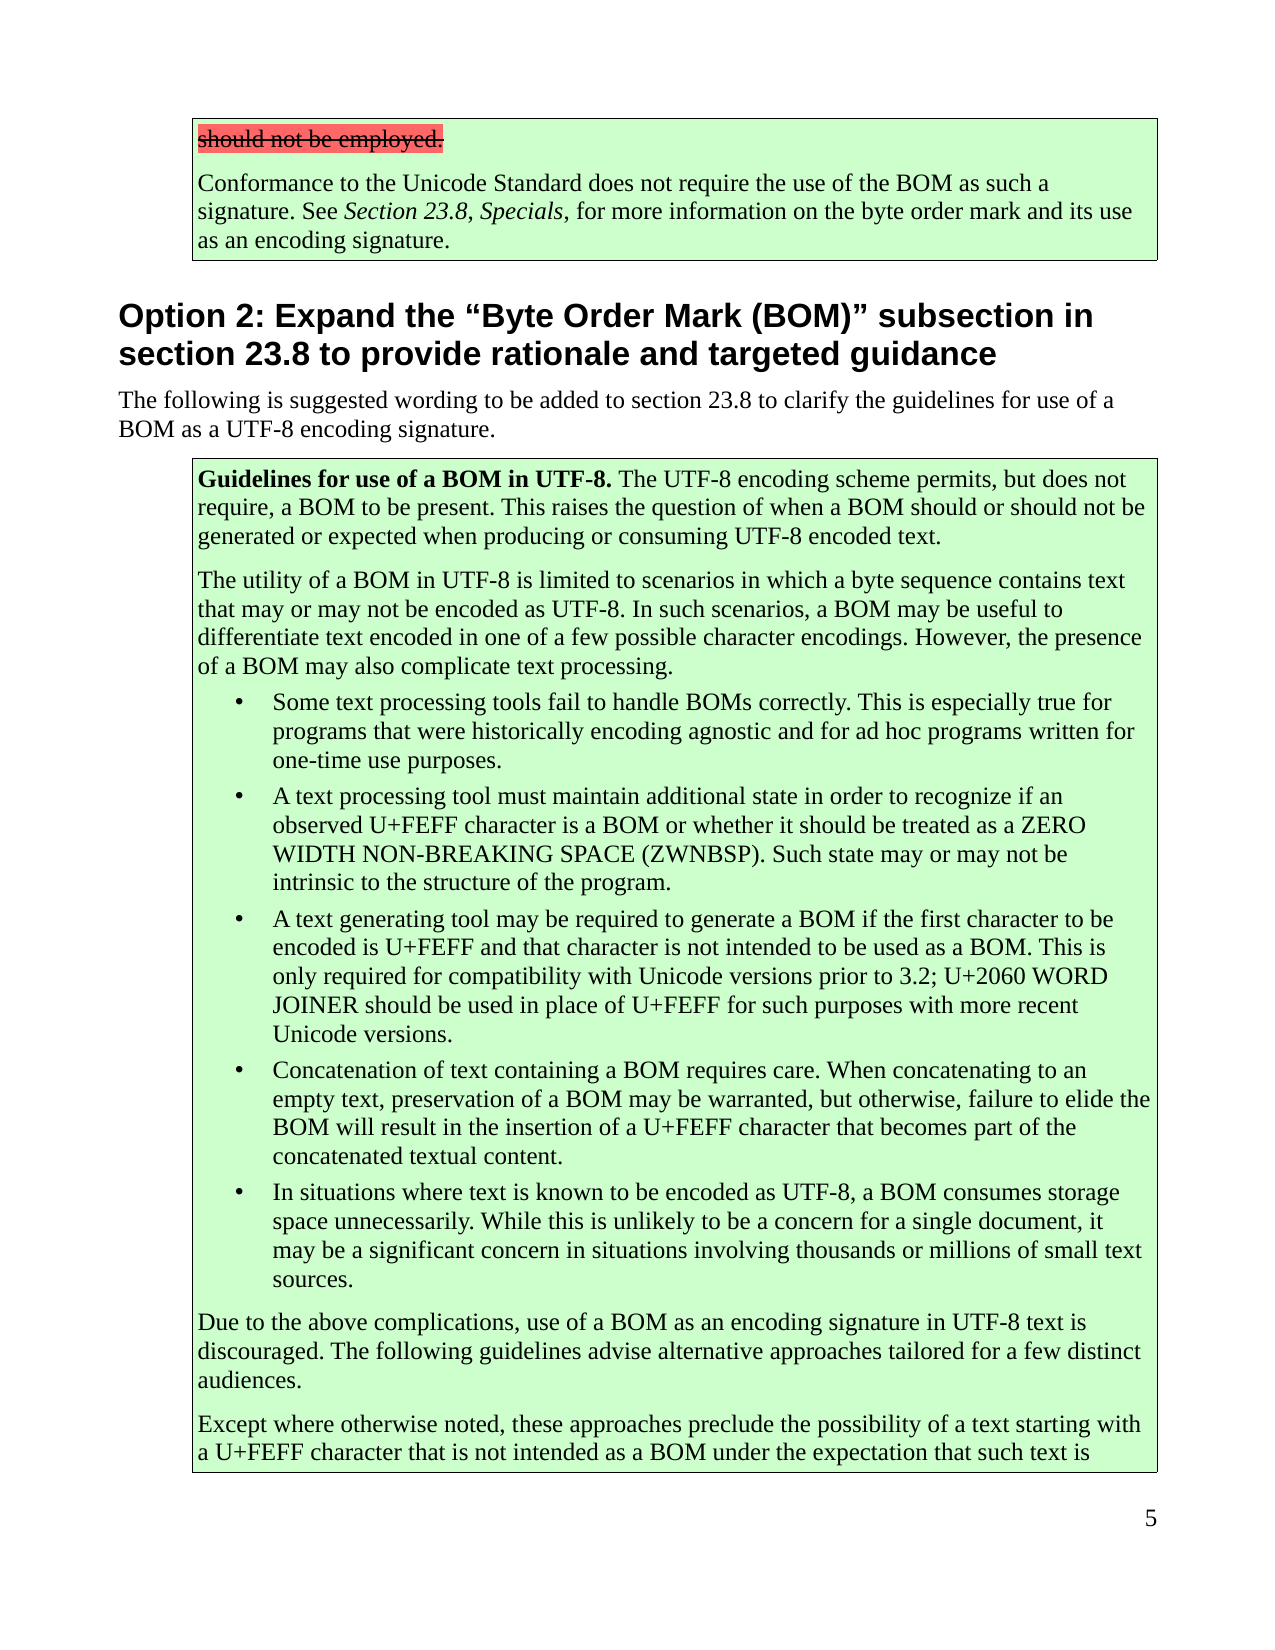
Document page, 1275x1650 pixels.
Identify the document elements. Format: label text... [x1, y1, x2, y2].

table_header Guidelines for use of a BOM in UTF-8. The UTF-8 encoding scheme permits, but does not require, a BOM to be present. This raises the question of when a BOM should or should not be generated or expected when producing or consuming UTF-8 encoded text. The utility of a BOM in UTF-8 is limited to scenarios in which a byte sequence contains text that may or may not be encoded as UTF-8. In such scenarios, a BOM may be useful to differentiate text encoded in one of a few possible character encodings. However, the presence of a BOM may also complicate text processing. Some text processing tools fail to handle BOMs correctly. This is especially true for programs that were historically encoding agnostic and for ad hoc programs written for one-time use purposes. A text processing tool must maintain additional state in order to recognize if an observed U+FEFF character is a BOM or whether it should be treated as a ZERO WIDTH NON-BREAKING SPACE (ZWNBSP). Such state may or may not be intrinsic to the structure of the program. A text generating tool may be required to generate a BOM if the first character to be encoded is U+FEFF and that character is not intended to be used as a BOM. This is only required for compatibility with Unicode versions prior to 3.2; U+2060 WORD JOINER should be used in place of U+FEFF for such purposes with more recent Unicode versions. Concatenation of text containing a BOM requires care. When concatenating to an empty text, preservation of a BOM may be warranted, but otherwise, failure to elide the BOM will result in the insertion of a U+FEFF character that becomes part of the concatenated textual content. In situations where text is known to be encoded as UTF-8, a BOM consumes storage space unnecessarily. While this is unlikely to be a concern for a single document, it may be a significant concern in situations involving thousands or millions of small text sources. Due to the above complications, use of a BOM as an encoding signature in UTF-8 text is discouraged. The following guidelines advise alternative approaches tailored for a few distinct audiences. Except where otherwise noted, these approaches preclude the possibility of a text starting with a U+FEFF character that is not intended as a BOM under the expectation that such text is [193, 459, 1157, 1472]
table_header should not be employed. Conformance to the Unicode Standard does not require the use of the BOM as such a signature. See Section 23.8, Specials, for more information on the byte order mark and its use as an encoding signature. [193, 119, 1157, 260]
text The following is suggested wording to be added to section 23.8 to clarify the guidelines for use of a BOM as a UTF-8 encoding signature. [118, 385, 1157, 443]
subtitle Option 2: Expand the “Byte Order Mark (BOM)” subsection in section 23.8 to provide rationale and targeted guidance [118, 296, 1157, 373]
